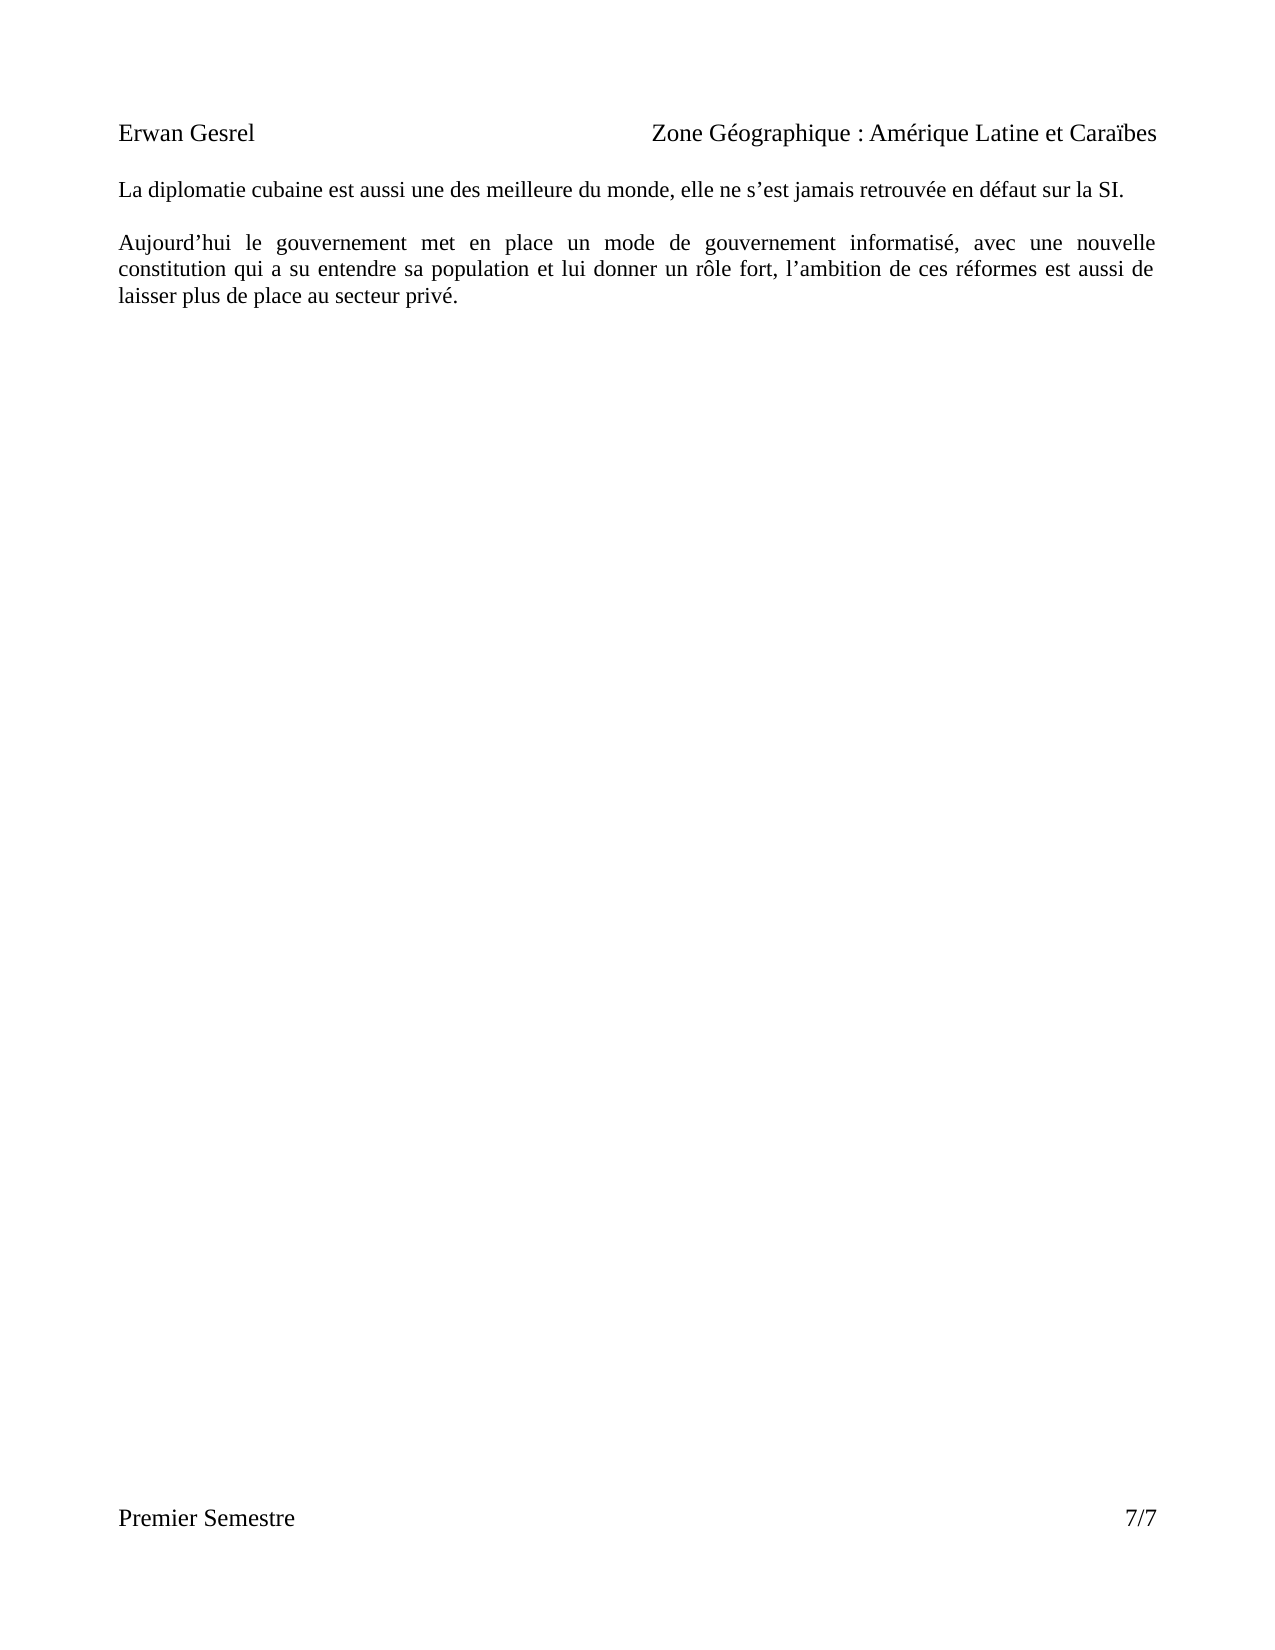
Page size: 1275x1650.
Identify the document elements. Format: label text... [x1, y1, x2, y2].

text Aujourd’hui le gouvernement met en place un mode de gouvernement informatisé, avec une nouvelle constitution qui a su entendre sa population et lui donner un rôle fort, l’ambition de ces réformes est aussi de laisser plus de place au secteur privé. [118, 229, 1157, 308]
text La diplomatie cubaine est aussi une des meilleure du monde, elle ne s’est jamais retrouvée en défaut sur la SI. [118, 176, 1157, 203]
